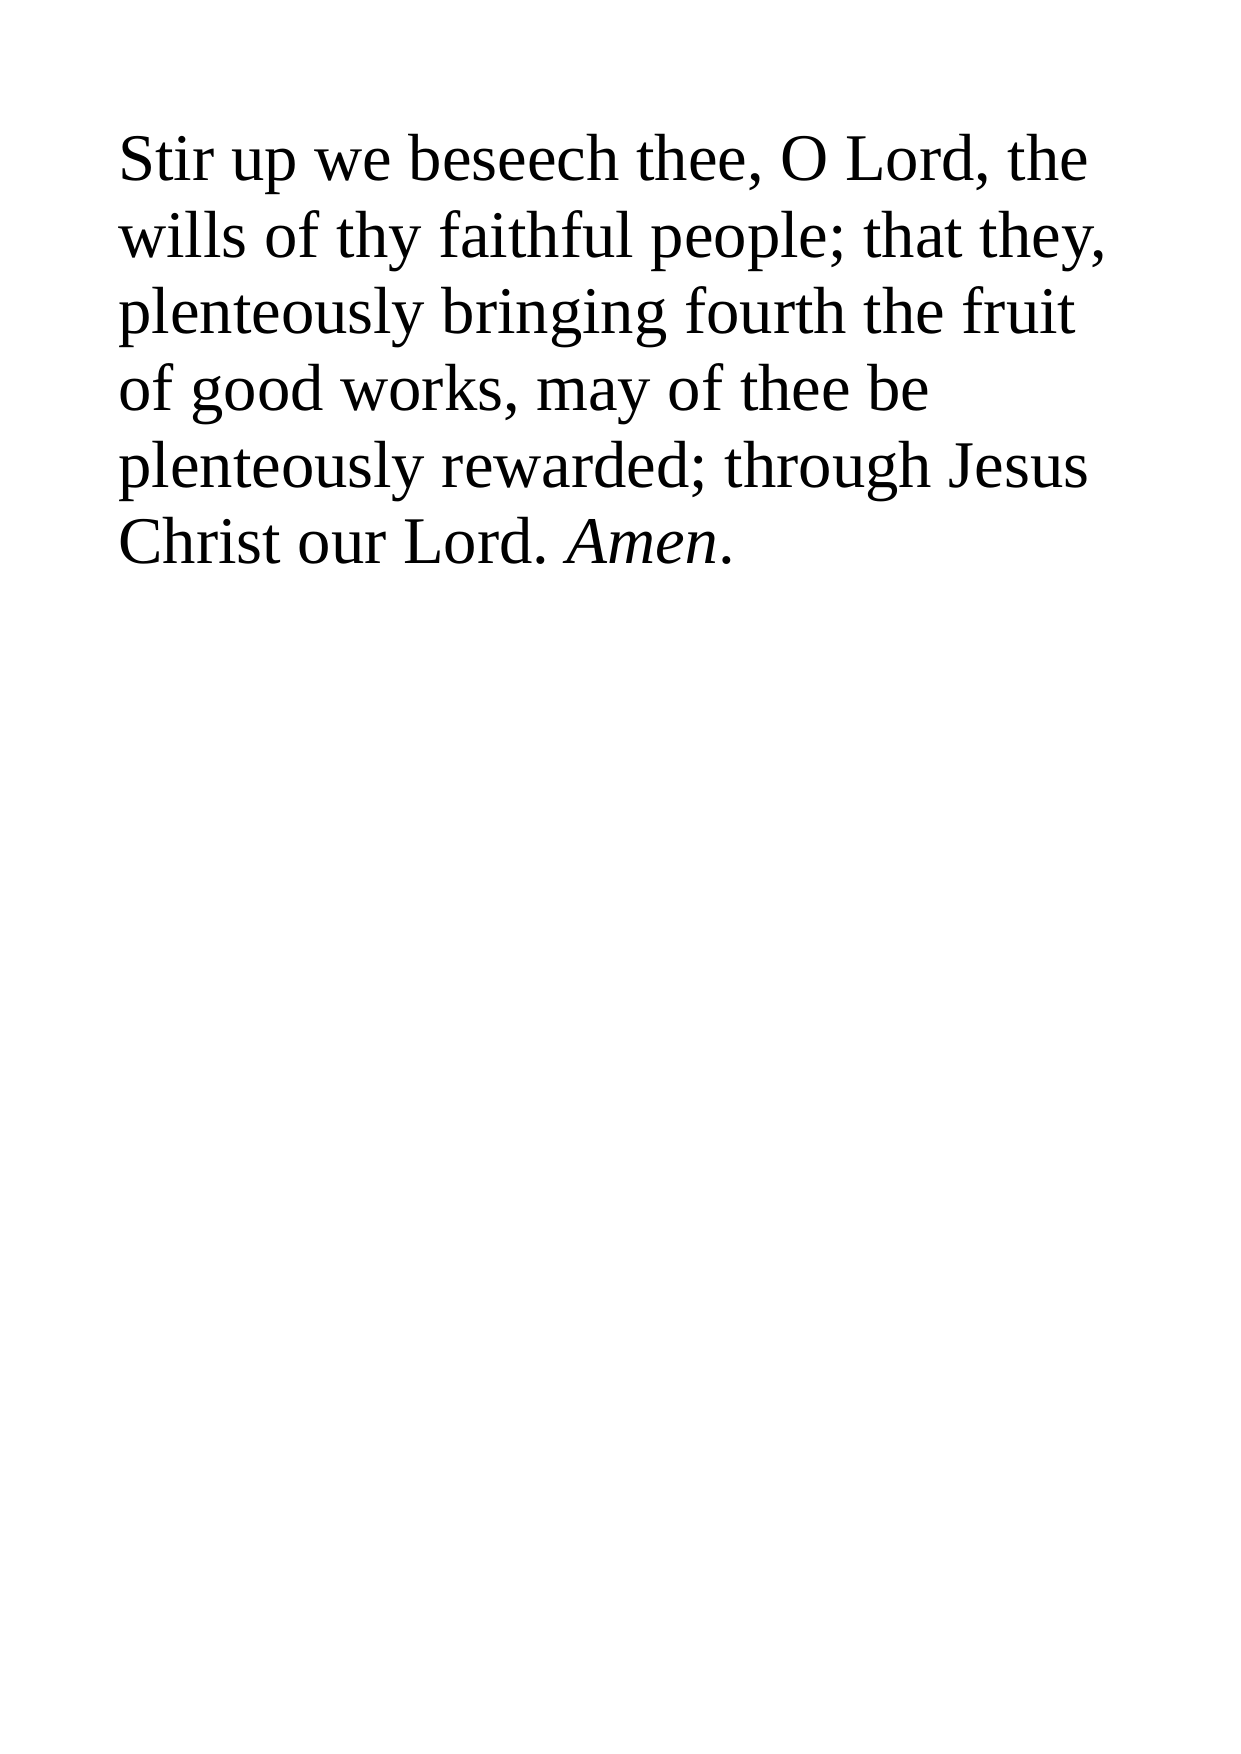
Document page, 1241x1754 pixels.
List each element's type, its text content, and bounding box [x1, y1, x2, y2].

text Stir up we beseech thee, O Lord, the wills of thy faithful people; that they, plenteously bringing fourth the fruit of good works, may of thee be plenteously rewarded; through Jesus Christ our Lord. Amen. [118, 118, 1122, 578]
